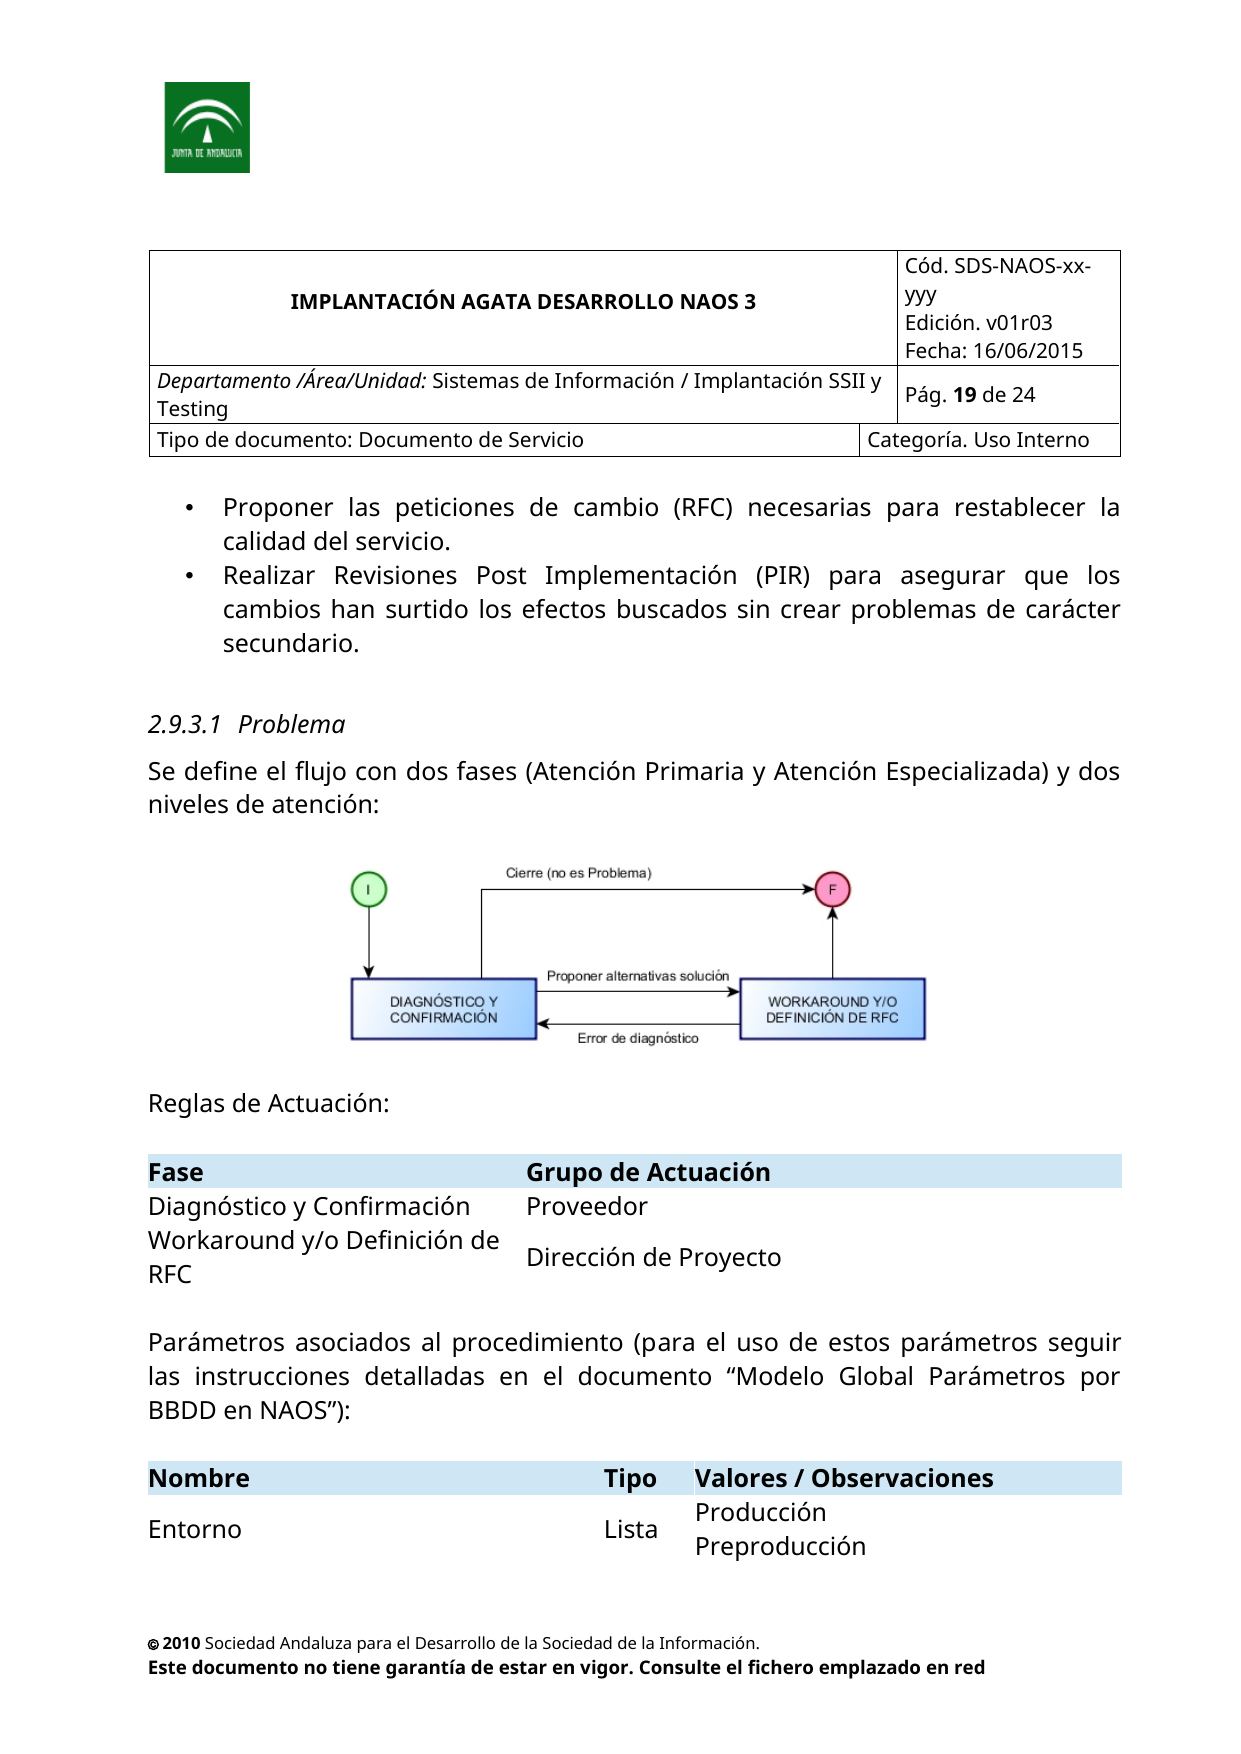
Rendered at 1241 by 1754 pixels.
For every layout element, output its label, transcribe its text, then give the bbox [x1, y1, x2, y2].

table_header Fase [148, 1154, 526, 1188]
table_header Grupo de Actuación [526, 1154, 1122, 1188]
table_cell Producción Preproducción [695, 1495, 1122, 1563]
table_cell Entorno [148, 1495, 604, 1563]
text Parámetros asociados al procedimiento (para el uso de estos parámetros seguir las instrucciones detalladas en el documento “Modelo Global Parámetros por BBDD en NAOS”): [148, 1324, 1122, 1427]
subtitle Problema [148, 707, 1122, 741]
list Realizar Revisiones Post Implementación (PIR) para asegurar que los cambios han surtido los efectos buscados sin crear problemas de carácter secundario. [185, 558, 1122, 660]
table_cell Dirección de Proyecto [526, 1222, 1122, 1290]
text Se define el flujo con dos fases (Atención Primaria y Atención Especializada) y dos niveles de atención: [148, 753, 1122, 821]
list Proponer las peticiones de cambio (RFC) necesarias para restablecer la calidad del servicio. [185, 490, 1122, 558]
table_header Nombre [148, 1461, 604, 1495]
table_cell Workaround y/o Definición de RFC [148, 1222, 526, 1290]
table_cell Lista [604, 1495, 694, 1563]
table_cell Diagnóstico y Confirmación [148, 1188, 526, 1222]
table_header Valores / Observaciones [695, 1461, 1122, 1495]
picture [339, 855, 931, 1052]
table_cell Proveedor [526, 1188, 1122, 1222]
table_header Tipo [604, 1461, 694, 1495]
text Reglas de Actuación: [148, 1086, 1122, 1120]
